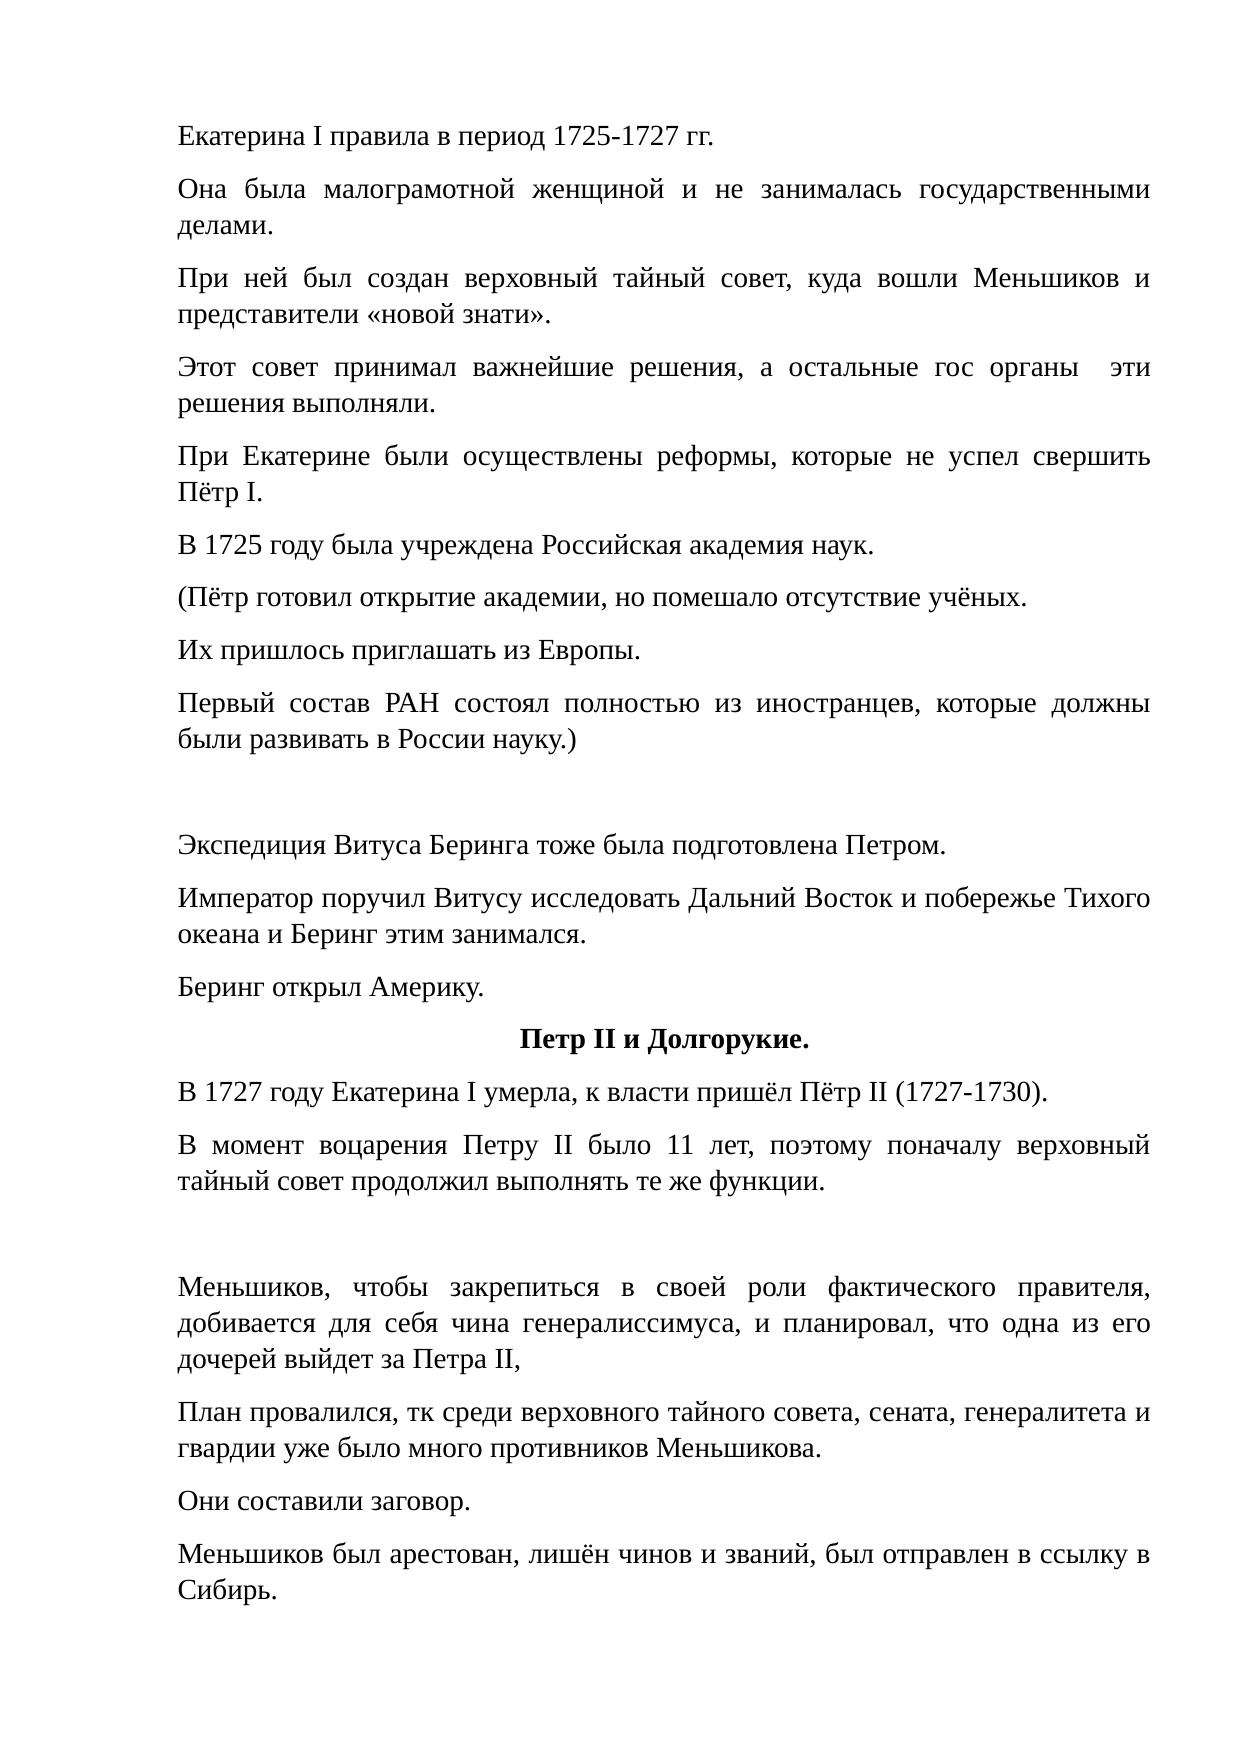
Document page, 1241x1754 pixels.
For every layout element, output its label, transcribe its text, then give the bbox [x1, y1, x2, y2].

text В 1727 году Екатерина I умерла, к власти пришёл Пётр II (1727-1730). [177, 1074, 1152, 1108]
text Император поручил Витусу исследовать Дальний Восток и побережье Тихого океана и Беринг этим занимался. [177, 880, 1152, 949]
text План провалился, тк среди верховного тайного совета, сената, генералитета и гвардии уже было много противников Меньшикова. [177, 1394, 1152, 1464]
text Екатерина I правила в период 1725-1727 гг. [177, 118, 1152, 152]
text Экспедиция Витуса Беринга тоже была подготовлена Петром. [177, 827, 1152, 861]
text При Екатерине были осуществлены реформы, которые не успел свершить Пётр I. [177, 438, 1152, 507]
text Она была малограмотной женщиной и не занималась государственными делами. [177, 171, 1152, 241]
text Меньшиков, чтобы закрепиться в своей роли фактического правителя, добивается для себя чина генералиссимуса, и планировал, что одна из его дочерей выйдет за Петра II, [177, 1269, 1152, 1375]
text Они составили заговор. [177, 1483, 1152, 1517]
text В 1725 году была учреждена Российская академия наук. [177, 527, 1152, 560]
text При ней был создан верховный тайный совет, куда вошли Меньшиков и представители «новой знати». [177, 260, 1152, 329]
text Беринг открыл Америку. [177, 969, 1152, 1002]
text (Пётр готовил открытие академии, но помешало отсутствие учёных. [177, 579, 1152, 613]
text Этот совет принимал важнейшие решения, а остальные гос органы эти решения выполняли. [177, 349, 1152, 418]
text Первый состав РАН состоял полностью из иностранцев, которые должны были развивать в России науку.) [177, 685, 1152, 755]
text Меньшиков был арестован, лишён чинов и званий, был отправлен в ссылку в Сибирь. [177, 1536, 1152, 1606]
text Петр II и Долгорукие. [177, 1022, 1152, 1055]
text В момент воцарения Петру II было 11 лет, поэтому поначалу верховный тайный совет продолжил выполнять те же функции. [177, 1127, 1152, 1197]
text Их пришлось приглашать из Европы. [177, 632, 1152, 666]
